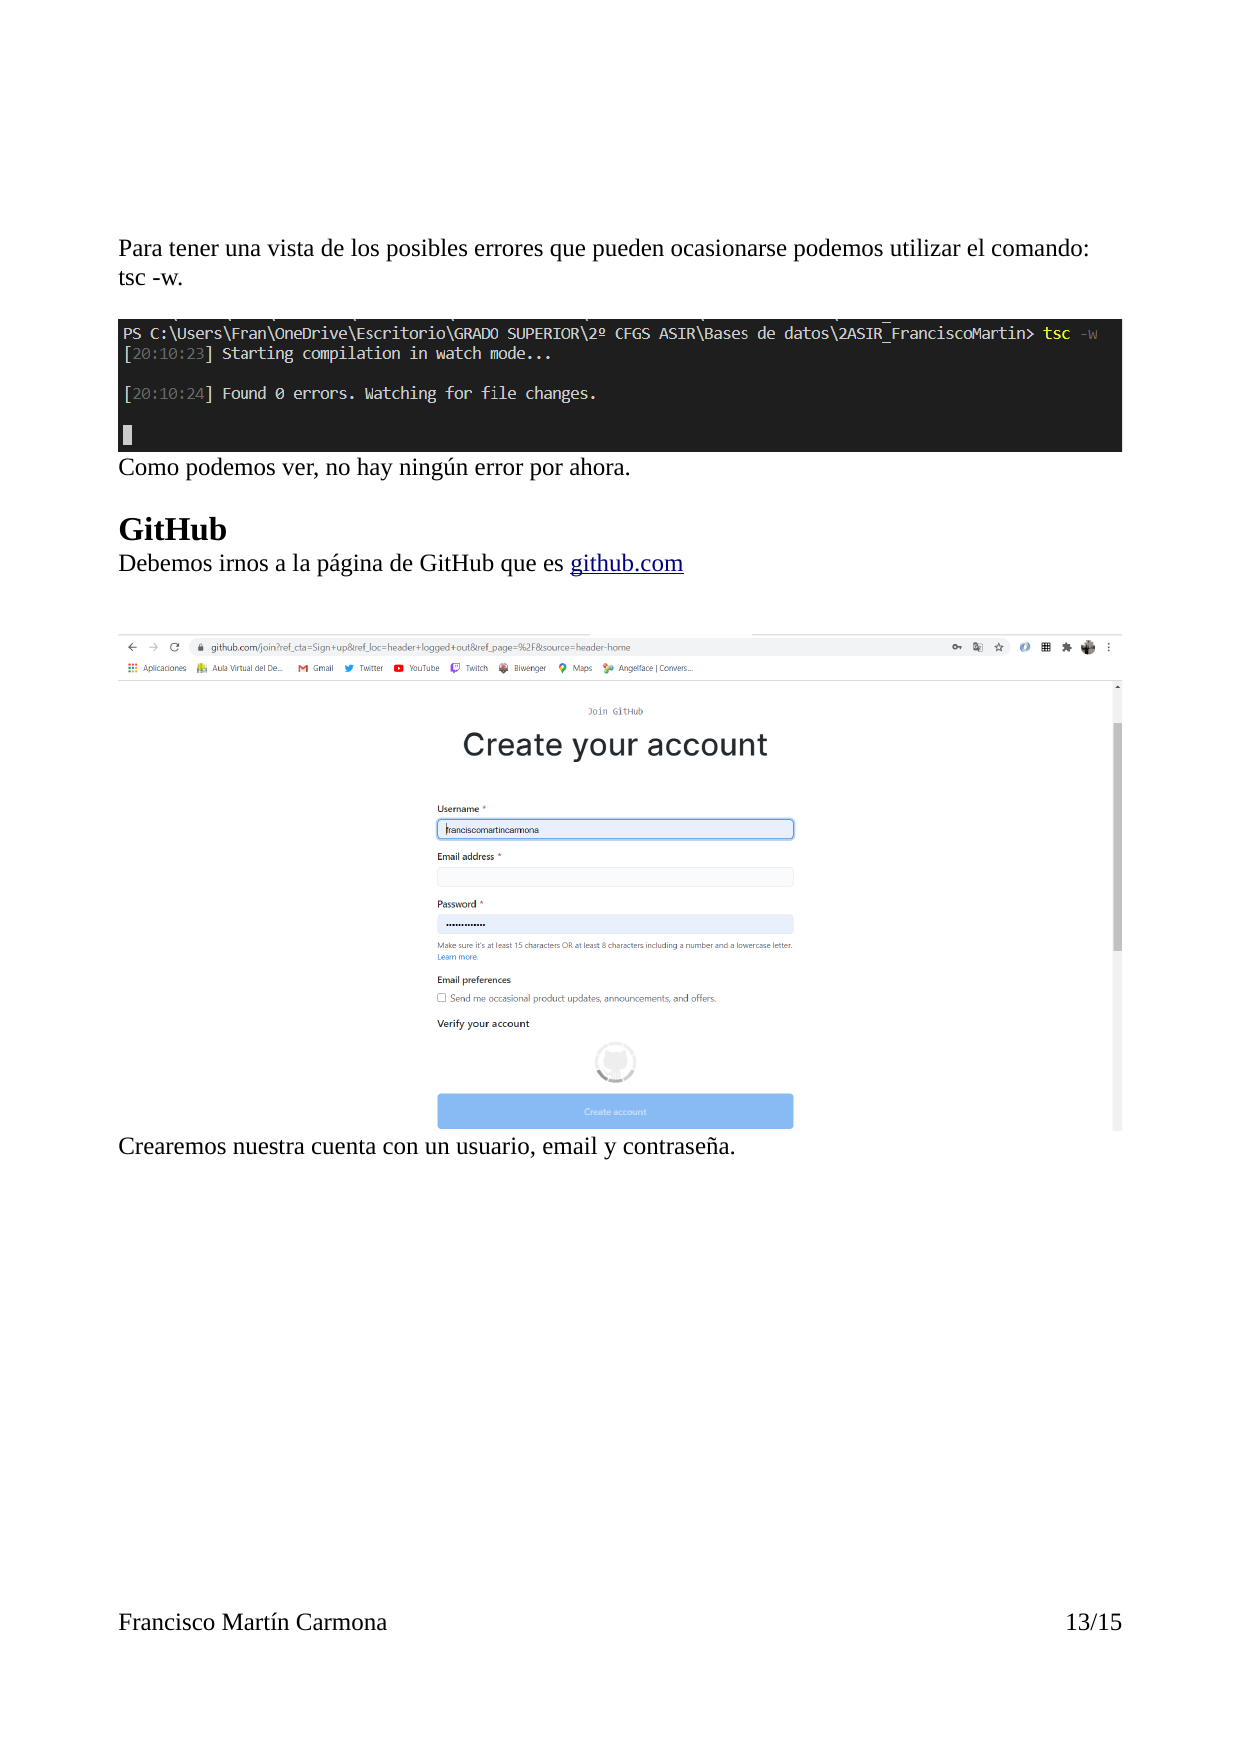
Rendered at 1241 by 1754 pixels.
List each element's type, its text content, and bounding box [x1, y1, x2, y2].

text tsc -w. [118, 262, 1122, 291]
text Para tener una vista de los posibles errores que pueden ocasionarse podemos utilizar el comando: [118, 233, 1122, 262]
picture [118, 634, 1123, 1131]
text GitHub [118, 509, 1122, 548]
text Crearemos nuestra cuenta con un usuario, email y contraseña. [118, 1131, 1122, 1159]
text Como podemos ver, no hay ningún error por ahora. [118, 452, 1122, 481]
text Debemos irnos a la página de GitHub que es github.com [118, 548, 1122, 577]
picture [118, 319, 1123, 452]
